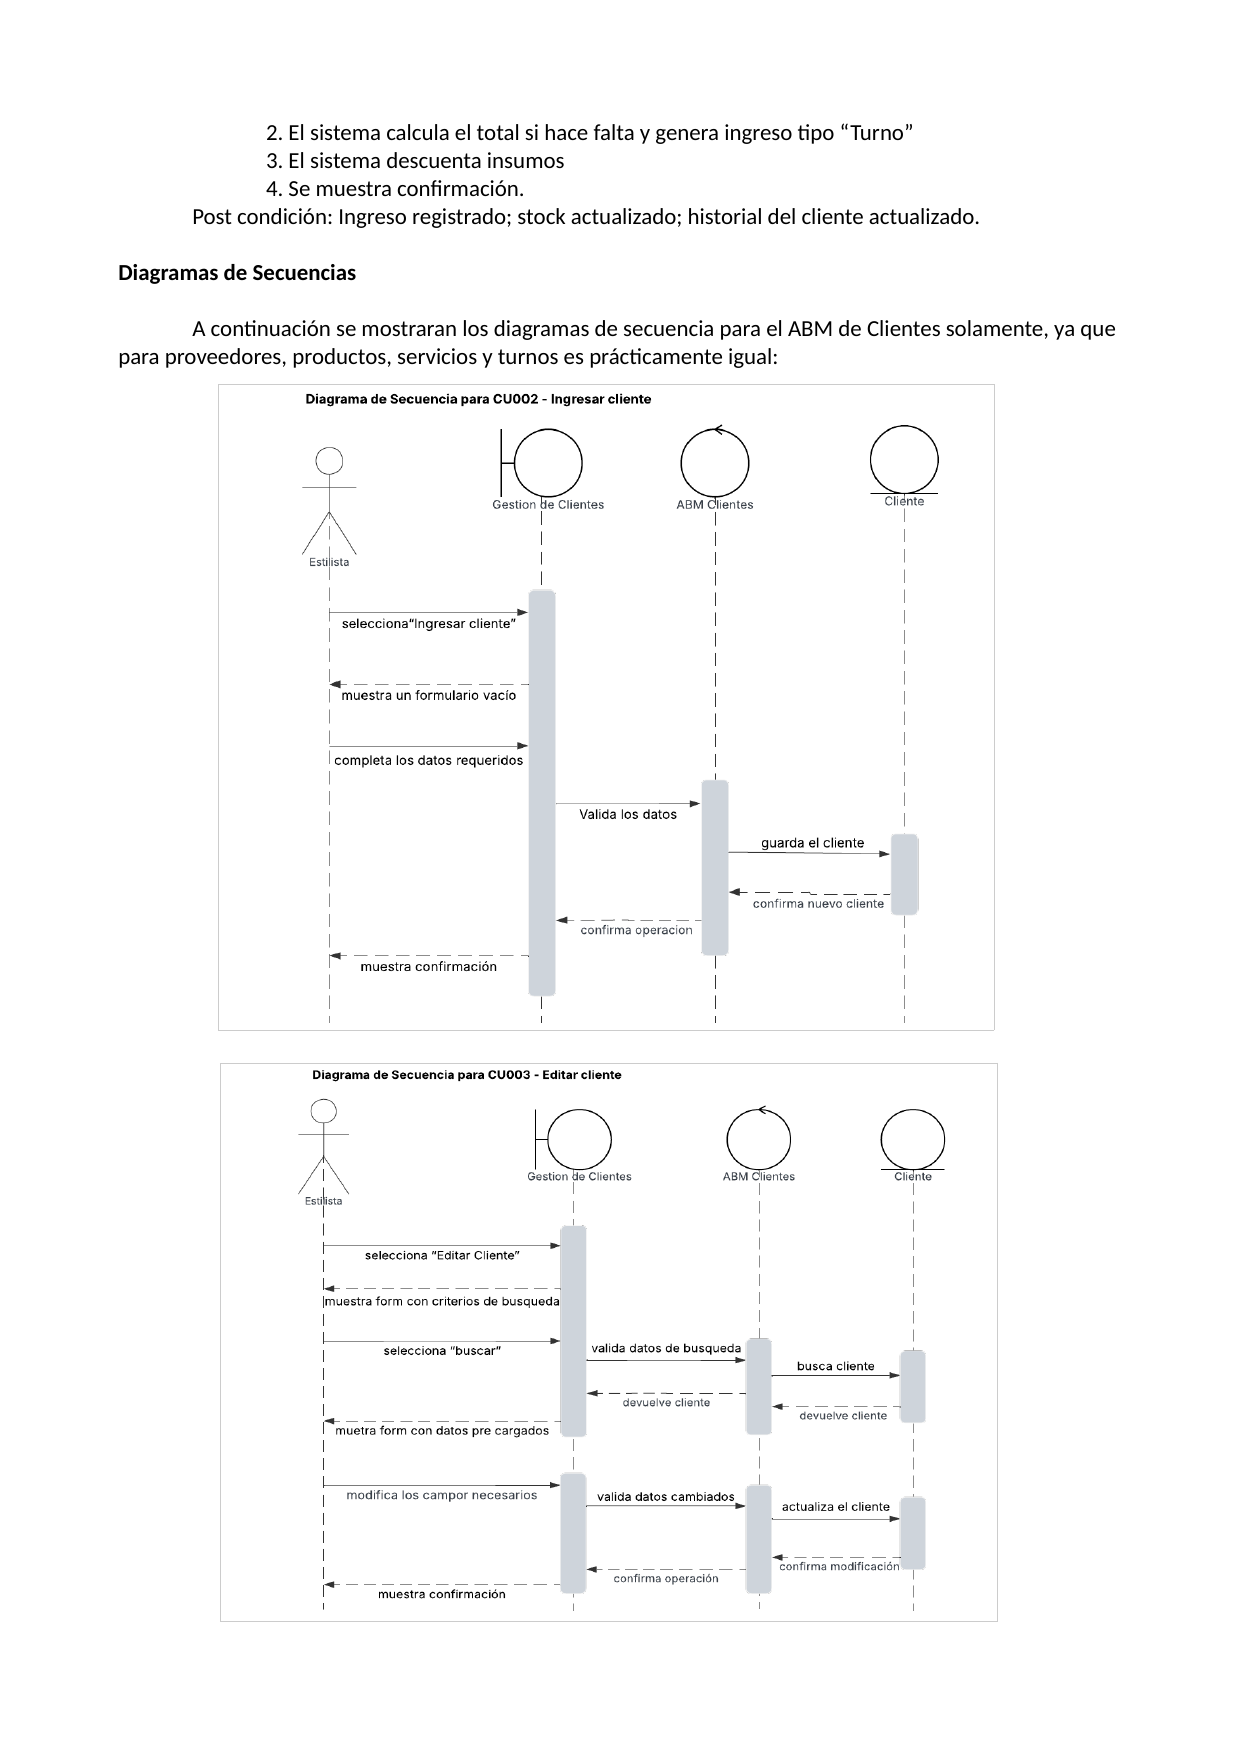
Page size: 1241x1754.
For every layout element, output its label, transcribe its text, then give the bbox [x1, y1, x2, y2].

text Diagramas de Secuencias [118, 258, 1122, 286]
text A continuación se mostraran los diagramas de secuencia para el ABM de Clientes solamente, ya que para proveedores, productos, servicios y turnos es prácticamente igual: [118, 314, 1122, 370]
text 4. Se muestra confirmación. Post condición: Ingreso registrado; stock actualizado; historial del cliente actualizado. [118, 174, 1122, 230]
text 3. El sistema descuenta insumos [118, 146, 1122, 174]
picture [221, 387, 992, 1027]
text 2. El sistema calcula el total si hace falta y genera ingreso tipo “Turno” [118, 118, 1122, 146]
picture [222, 1065, 995, 1619]
